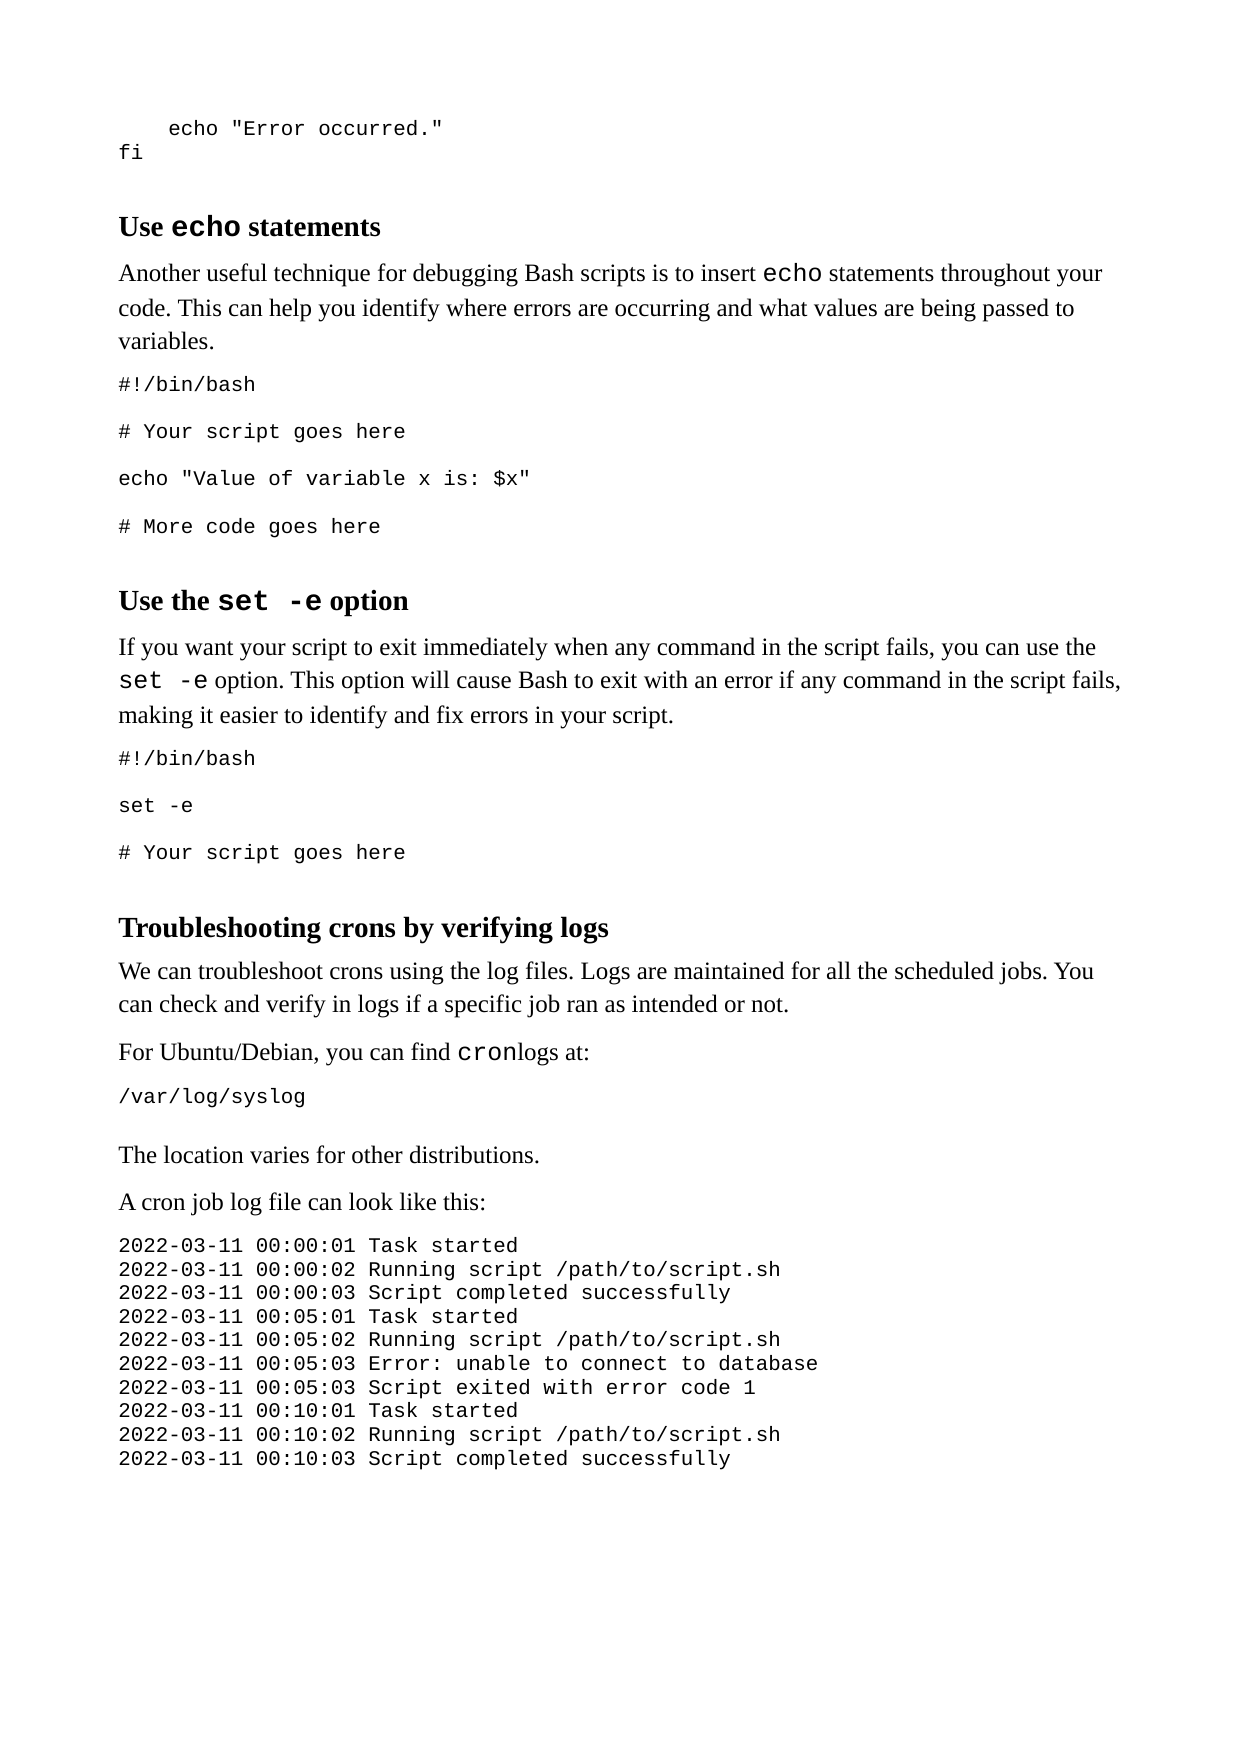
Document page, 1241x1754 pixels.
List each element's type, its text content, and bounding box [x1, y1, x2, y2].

text Another useful technique for debugging Bash scripts is to insert echo statements throughout your code. This can help you identify where errors are occurring and what values are being passed to variables. [118, 258, 1122, 355]
text 2022-03-11 00:05:02 Running script /path/to/script.sh [118, 1329, 1122, 1353]
text 2022-03-11 00:10:02 Running script /path/to/script.sh [118, 1424, 1122, 1448]
text #!/bin/bash [118, 748, 1122, 771]
text echo "Error occurred." [118, 118, 1122, 142]
subtitle Use echo statements [118, 209, 1122, 246]
text 2022-03-11 00:00:02 Running script /path/to/script.sh [118, 1258, 1122, 1282]
text If you want your script to exit immediately when any command in the script fails, you can use the set -e option. This option will cause Bash to exit with an error if any command in the script fails, making it easier to identify and fix errors in your script. [118, 632, 1122, 729]
subtitle Use the set -e option [118, 583, 1122, 619]
text /var/log/syslog [118, 1087, 1122, 1110]
subtitle Troubleshooting crons by verifying logs [118, 910, 1122, 943]
text 2022-03-11 00:05:03 Error: unable to connect to database [118, 1353, 1122, 1377]
text # Your script goes here [118, 842, 1122, 866]
text For Ubuntu/Debian, you can find cronlogs at: [118, 1037, 1122, 1067]
text 2022-03-11 00:10:03 Script completed successfully [118, 1448, 1122, 1471]
text #!/bin/bash [118, 374, 1122, 397]
text echo "Value of variable x is: $x" [118, 468, 1122, 492]
text 2022-03-11 00:00:03 Script completed successfully [118, 1282, 1122, 1306]
text We can troubleshoot crons using the log files. Logs are maintained for all the scheduled jobs. You can check and verify in logs if a specific job ran as intended or not. [118, 956, 1122, 1018]
text fi [118, 142, 1122, 165]
text # Your script goes here [118, 421, 1122, 445]
text 2022-03-11 00:05:03 Script exited with error code 1 [118, 1377, 1122, 1400]
text set -e [118, 795, 1122, 818]
text # More code goes here [118, 516, 1122, 539]
text 2022-03-11 00:00:01 Task started [118, 1235, 1122, 1258]
text 2022-03-11 00:10:01 Task started [118, 1400, 1122, 1424]
text The location varies for other distributions. [118, 1140, 1122, 1168]
text A cron job log file can look like this: [118, 1187, 1122, 1216]
text 2022-03-11 00:05:01 Task started [118, 1306, 1122, 1329]
